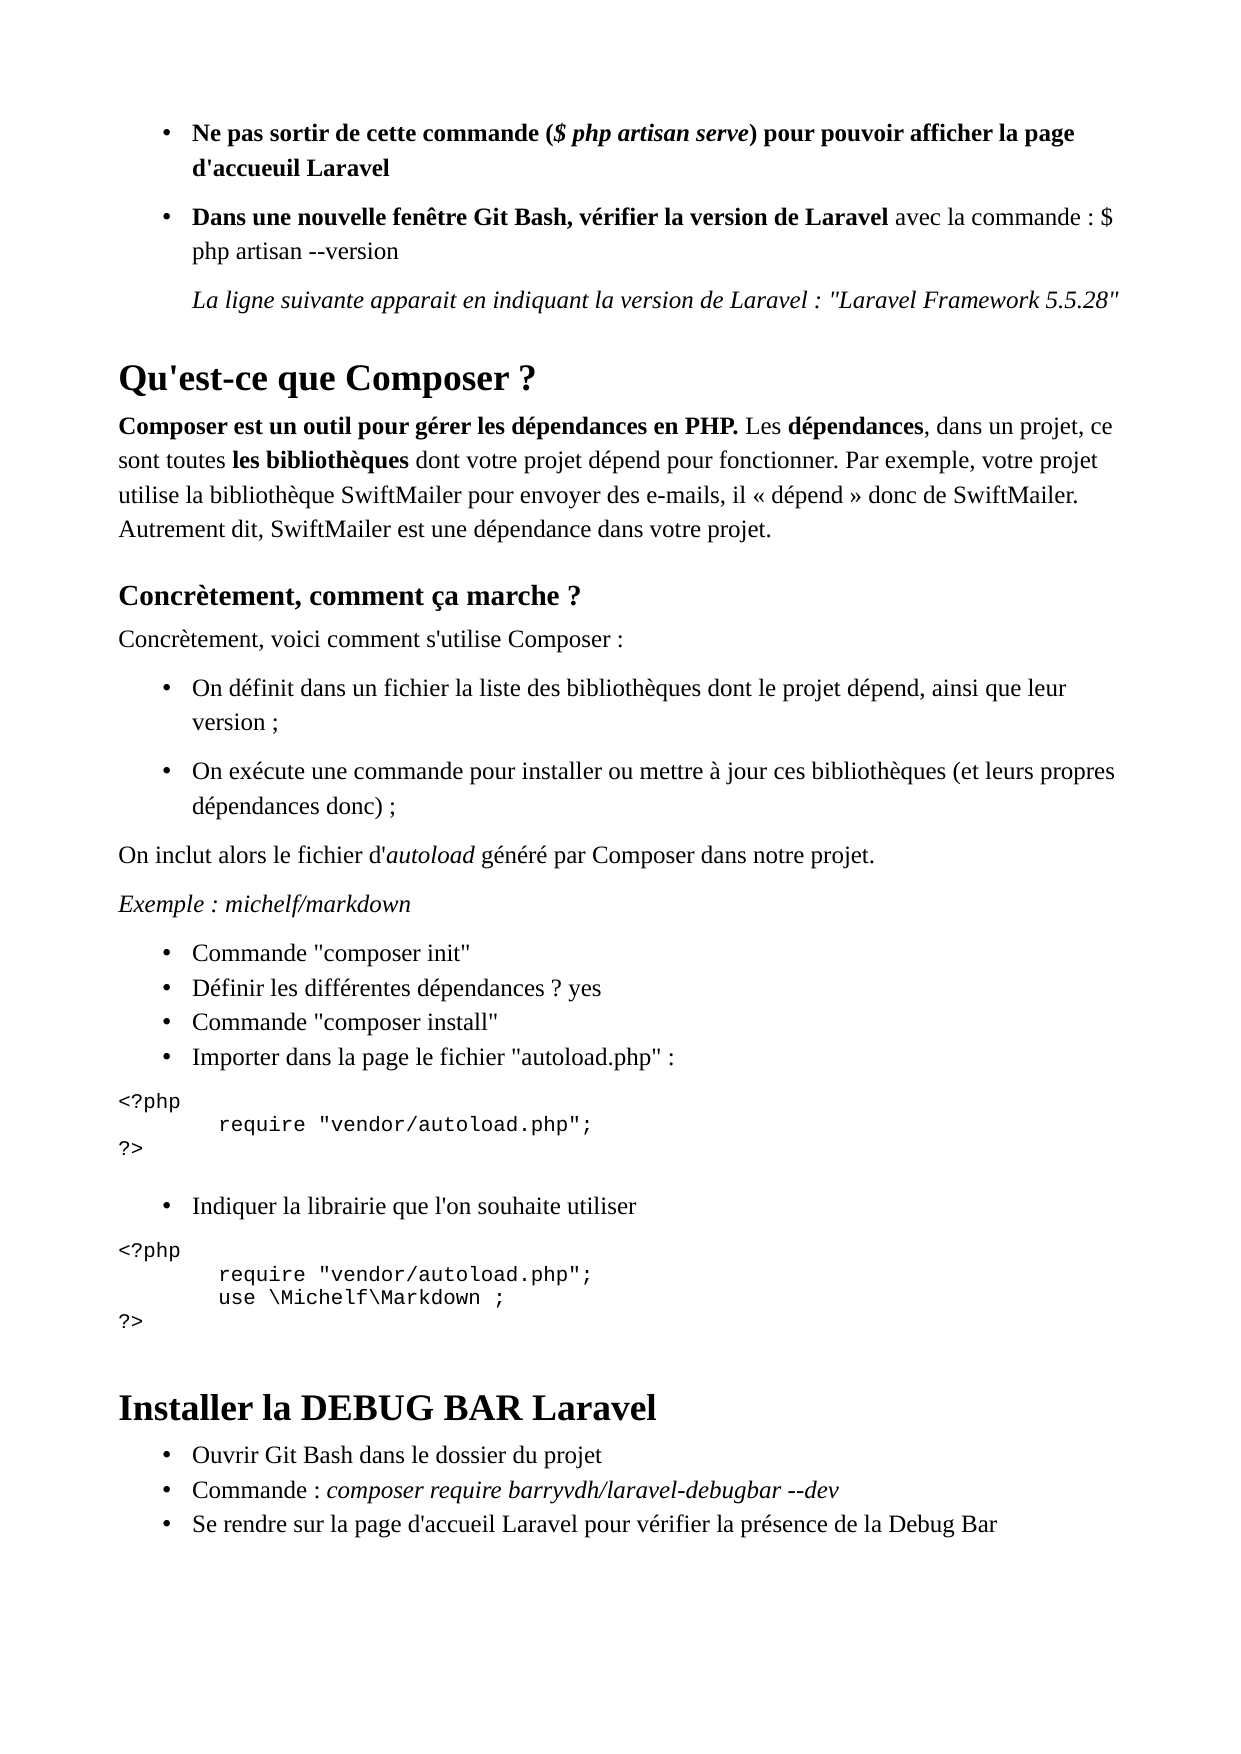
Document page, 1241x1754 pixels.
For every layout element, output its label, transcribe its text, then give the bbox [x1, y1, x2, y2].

text <?php [118, 1091, 1122, 1114]
list On exécute une commande pour installer ou mettre à jour ces bibliothèques (et leurs propres dépendances donc) ; [162, 756, 1122, 820]
list Indiquer la librairie que l'on souhaite utiliser [162, 1191, 1122, 1220]
text use \Michelf\Markdown ; [118, 1287, 1122, 1311]
subtitle Concrètement, comment ça marche ? [118, 578, 1122, 611]
list Commande : composer require barryvdh/laravel-debugbar --dev [162, 1475, 1122, 1504]
list Ouvrir Git Bash dans le dossier du projet [162, 1441, 1122, 1469]
list Commande "composer init" [162, 938, 1122, 967]
text require "vendor/autoload.php"; [118, 1264, 1122, 1287]
subtitle Installer la DEBUG BAR Laravel [118, 1385, 1122, 1428]
list On définit dans un fichier la liste des bibliothèques dont le projet dépend, ainsi que leur version ; [162, 673, 1122, 736]
text Concrètement, voici comment s'utilise Composer : [118, 624, 1122, 653]
list Importer dans la page le fichier "autoload.php" : [162, 1042, 1122, 1070]
text Exemple : michelf/markdown [118, 889, 1122, 918]
text <?php [118, 1240, 1122, 1264]
text ?> [118, 1311, 1122, 1335]
subtitle Qu'est-ce que Composer ? [118, 355, 1122, 398]
list La ligne suivante apparait en indiquant la version de Laravel : "Laravel Framework 5.5.28" [162, 285, 1122, 314]
list Ne pas sortir de cette commande ($ php artisan serve) pour pouvoir afficher la page d'accueuil Laravel [162, 118, 1122, 181]
list Définir les différentes dépendances ? yes [162, 973, 1122, 1001]
list Commande "composer install" [162, 1007, 1122, 1036]
list Se rendre sur la page d'accueil Laravel pour vérifier la présence de la Debug Bar [162, 1509, 1122, 1538]
text require "vendor/autoload.php"; [118, 1114, 1122, 1138]
list Dans une nouvelle fenêtre Git Bash, vérifier la version de Laravel avec la commande : $ php artisan --version [162, 202, 1122, 265]
text Composer est un outil pour gérer les dépendances en PHP. Les dépendances, dans un projet, ce sont toutes les bibliothèques dont votre projet dépend pour fonctionner. Par exemple, votre projet utilise la bibliothèque SwiftMailer pour envoyer des e-mails, il « dépend » donc de SwiftMailer. Autrement dit, SwiftMailer est une dépendance dans votre projet. [118, 411, 1122, 543]
text ?> [118, 1138, 1122, 1162]
text On inclut alors le fichier d'autoload généré par Composer dans notre projet. [118, 840, 1122, 869]
